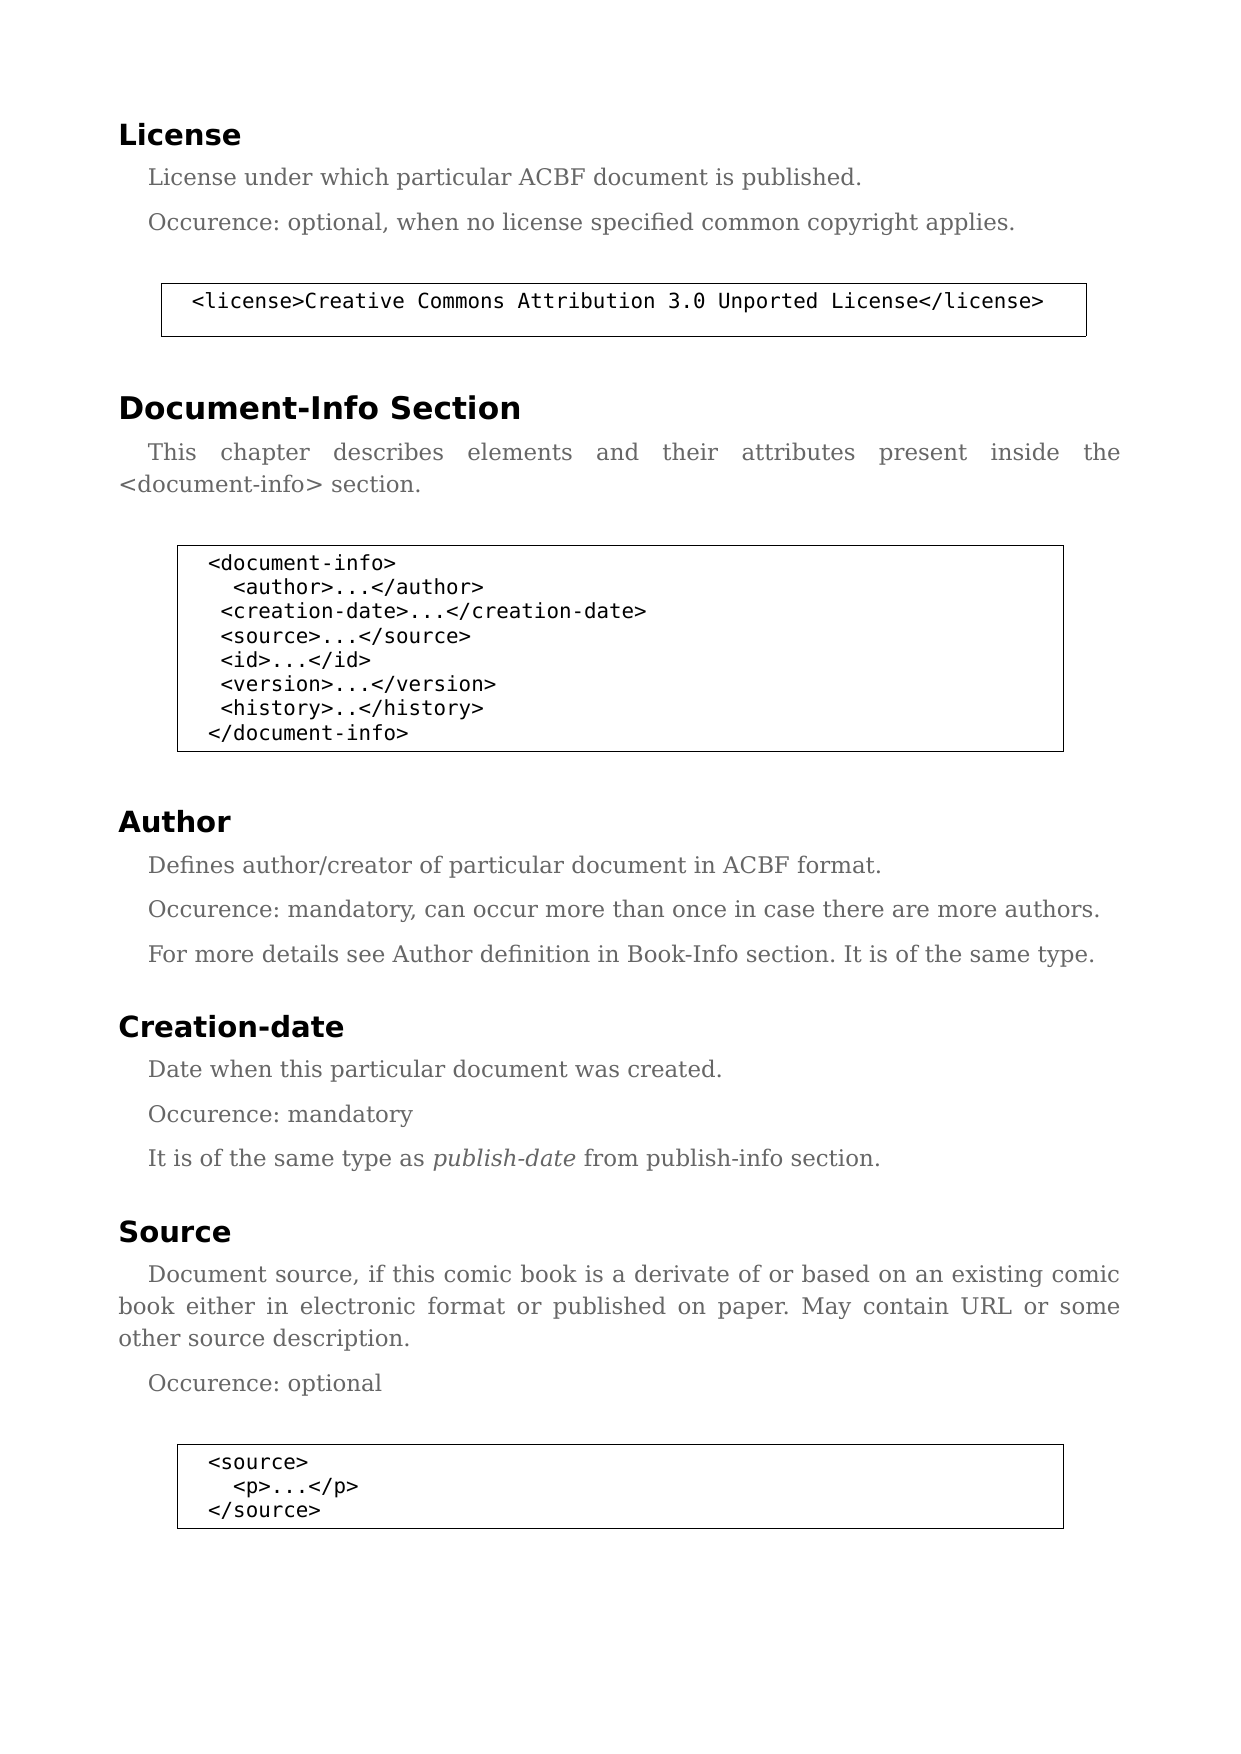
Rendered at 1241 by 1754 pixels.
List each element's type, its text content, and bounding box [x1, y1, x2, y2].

text Defines author/creator of particular document in ACBF format. [118, 852, 1122, 878]
subtitle License [118, 118, 1122, 152]
subtitle Document-Info Section [118, 390, 1122, 427]
text Occurence: mandatory [118, 1101, 1122, 1128]
text Occurence: optional, when no license specified common copyright applies. [118, 209, 1122, 236]
table_header <document-info> <author>...</author> <creation-date>...</creation-date> <source>...</source> <id>...</id> <version>...</version> <history>..</history> </document-info> [178, 546, 1063, 751]
text Document source, if this comic book is a derivate of or based on an existing comic book either in electronic format or published on paper. May contain URL or some other source description. [118, 1262, 1122, 1352]
table_header <license>Creative Commons Attribution 3.0 Unported License</license> [162, 284, 1086, 336]
text It is of the same type as publish-date from publish-info section. [118, 1146, 1122, 1172]
text License under which particular ACBF document is published. [118, 164, 1122, 191]
text Date when this particular document was created. [118, 1057, 1122, 1083]
subtitle Creation-date [118, 1010, 1122, 1044]
text Occurence: optional [118, 1370, 1122, 1397]
text This chapter describes elements and their attributes present inside the <document-info> section. [118, 439, 1122, 498]
text For more details see Author definition in Book-Info section. It is of the same type. [118, 941, 1122, 967]
text Occurence: mandatory, can occur more than once in case there are more authors. [118, 896, 1122, 923]
subtitle Author [118, 805, 1122, 839]
table_header <source> <p>...</p> </source> [178, 1445, 1063, 1528]
subtitle Source [118, 1215, 1122, 1249]
